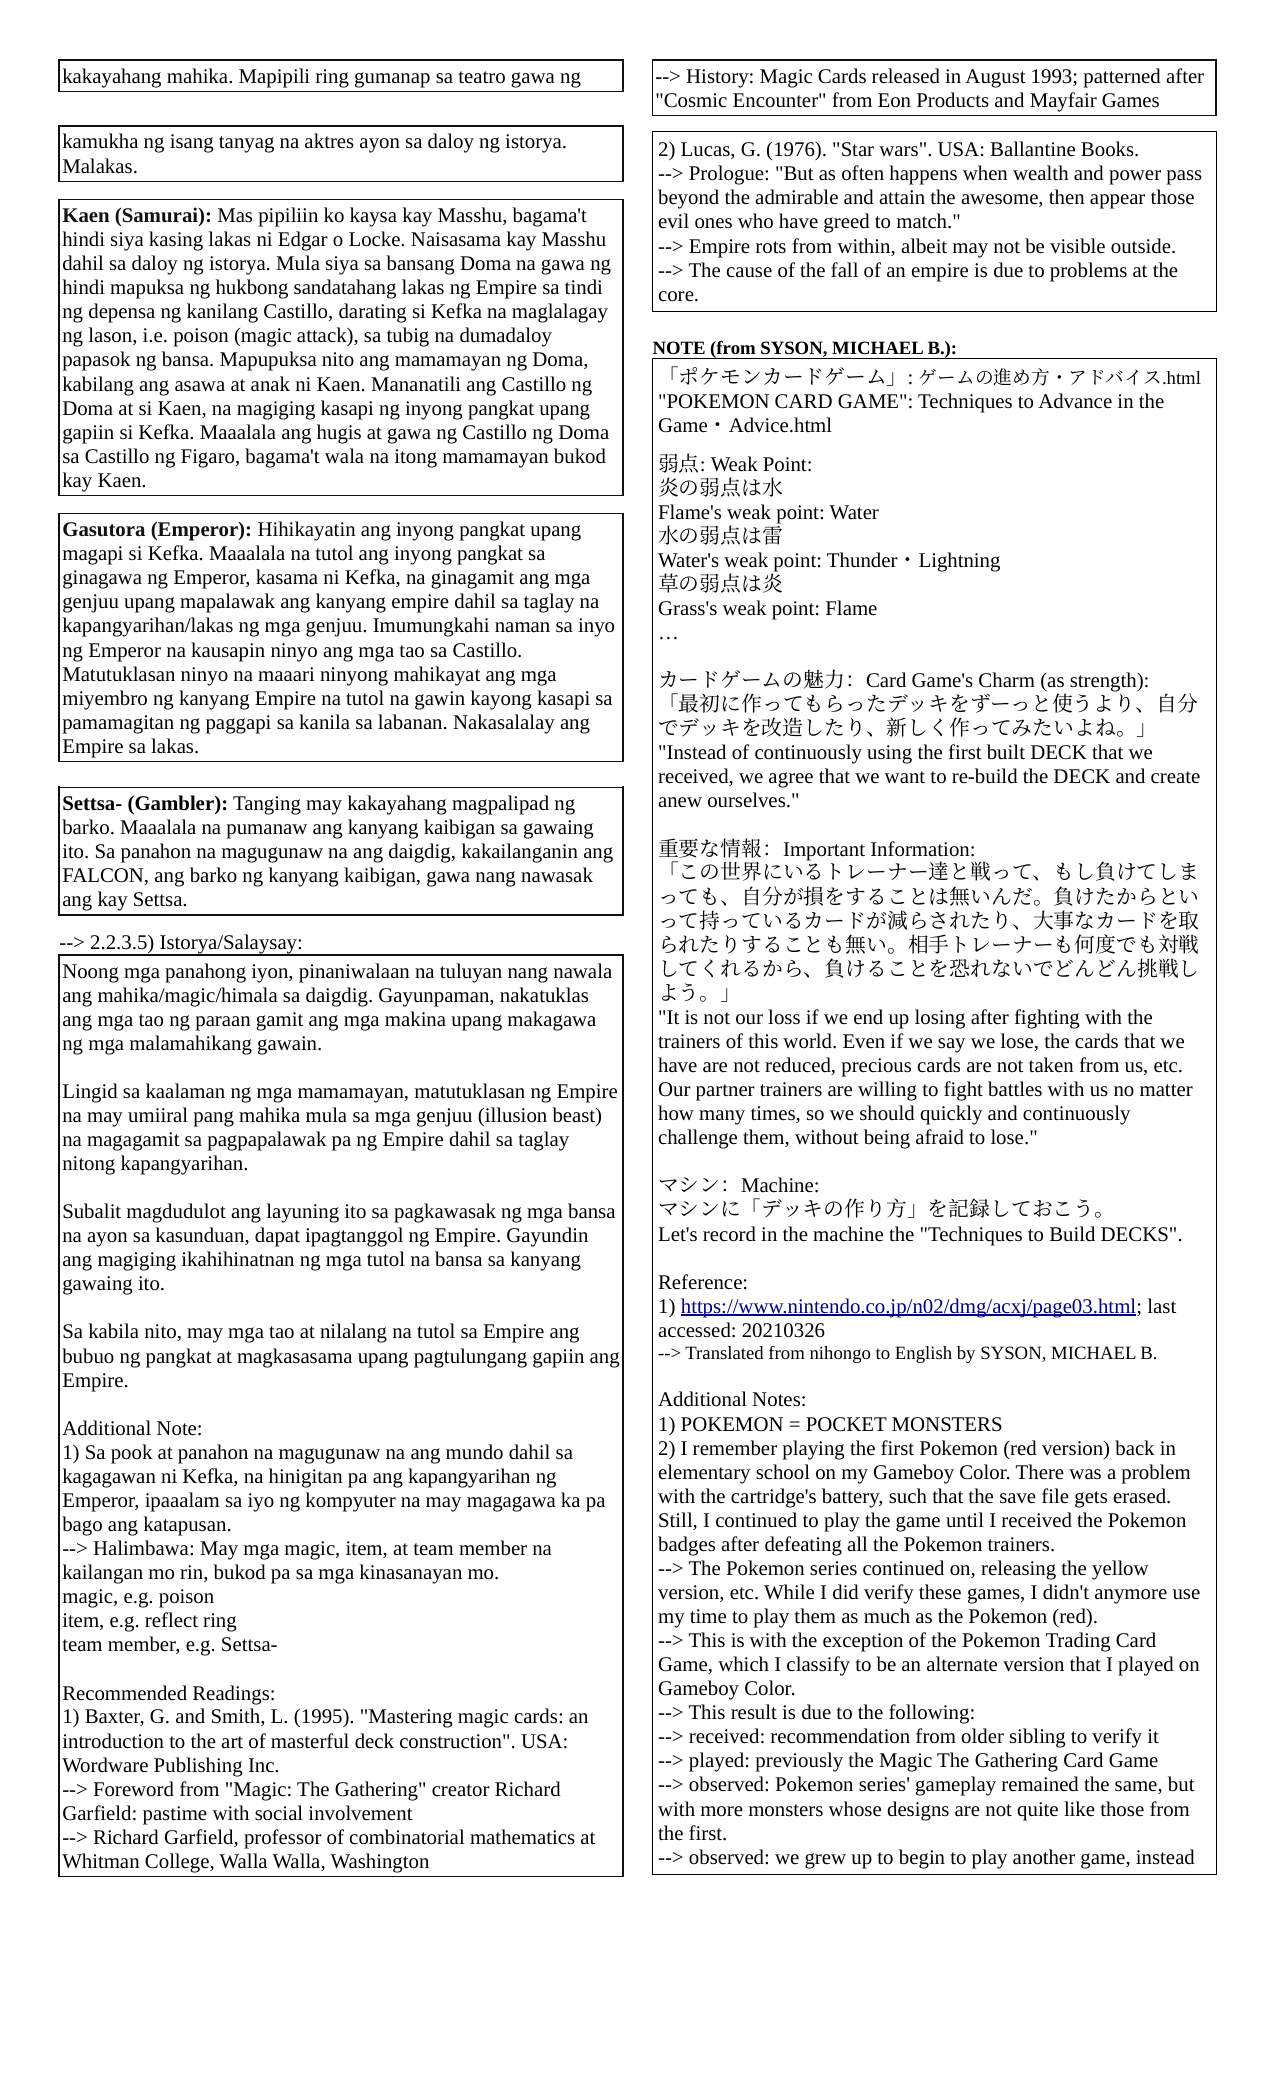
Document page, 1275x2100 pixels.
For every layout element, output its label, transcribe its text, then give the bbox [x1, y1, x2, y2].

table_header --> History: Magic Cards released in August 1993; patterned after "Cosmic Encounter" from Eon Products and Mayfair Games [653, 61, 1215, 114]
table_header Noong mga panahong iyon, pinaniwalaan na tuluyan nang nawala ang mahika/magic/himala sa daigdig. Gayunpaman, nakatuklas ang mga tao ng paraan gamit ang mga makina upang makagawa ng mga malamahikang gawain. Lingid sa kaalaman ng mga mamamayan, matutuklasan ng Empire na may umiiral pang mahika mula sa mga genjuu (illusion beast) na magagamit sa pagpapalawak pa ng Empire dahil sa taglay nitong kapangyarihan. Subalit magdudulot ang layuning ito sa pagkawasak ng mga bansa na ayon sa kasunduan, dapat ipagtanggol ng Empire. Gayundin ang magiging ikahihinatnan ng mga tutol na bansa sa kanyang gawaing ito. Sa kabila nito, may mga tao at nilalang na tutol sa Empire ang bubuo ng pangkat at magkasasama upang pagtulungang gapiin ang Empire. Additional Note: 1) Sa pook at panahon na magugunaw na ang mundo dahil sa kagagawan ni Kefka, na hinigitan pa ang kapangyarihan ng Emperor, ipaaalam sa iyo ng kompyuter na may magagawa ka pa bago ang katapusan. --> Halimbawa: May mga magic, item, at team member na kailangan mo rin, bukod pa sa mga kinasanayan mo. magic, e.g. poison item, e.g. reflect ring team member, e.g. Settsa- Recommended Readings: 1) Baxter, G. and Smith, L. (1995). "Mastering magic cards: an introduction to the art of masterful deck construction". USA: Wordware Publishing Inc. --> Foreword from "Magic: The Gathering" creator Richard Garfield: pastime with social involvement --> Richard Garfield, professor of combinatorial mathematics at Whitman College, Walla Walla, Washington [60, 956, 622, 1876]
table_header 「ポケモンカードゲーム」: ゲームの進め方・アドバイス.html "POKEMON CARD GAME": Techniques to Advance in the Game・Advice.html 弱点: Weak Point: 炎の弱点は水 Flame's weak point: Water 水の弱点は雷 Water's weak point: Thunder・Lightning 草の弱点は炎 Grass's weak point: Flame … カードゲームの魅力：Card Game's Charm (as strength): 「最初に作ってもらったデッキをずーっと使うより、自分でデッキを改造したり、新しく作ってみたいよね。」 "Instead of continuously using the first built DECK that we received, we agree that we want to re-build the DECK and create anew ourselves." 重要な情報：Important Information: 「この世界にいるトレーナー達と戦って、もし負けてしまっても、自分が損をすることは無いんだ。負けたからといって持っているカードが減らされたり、大事なカードを取られたりすることも無い。相手トレーナーも何度でも対戦してくれるから、負けることを恐れないでどんどん挑戦しよう。」 "It is not our loss if we end up losing after fighting with the trainers of this world. Even if we say we lose, the cards that we have are not reduced, precious cards are not taken from us, etc. Our partner trainers are willing to fight battles with us no matter how many times, so we should quickly and continuously challenge them, without being afraid to lose." マシン：Machine: マシンに「デッキの作り方」を記録しておこう。 Let's record in the machine the "Techniques to Build DECKS". Reference: 1) https://www.nintendo.co.jp/n02/dmg/acxj/page03.html; last accessed: 20210326 --> Translated from nihongo to English by SYSON, MICHAEL B. Additional Notes: 1) POKEMON = POCKET MONSTERS 2) I remember playing the first Pokemon (red version) back in elementary school on my Gameboy Color. There was a problem with the cartridge's battery, such that the save file gets erased. Still, I continued to play the game until I received the Pokemon badges after defeating all the Pokemon trainers. --> The Pokemon series continued on, releasing the yellow version, etc. While I did verify these games, I didn't anymore use my time to play them as much as the Pokemon (red). --> This is with the exception of the Pokemon Trading Card Game, which I classify to be an alternate version that I played on Gameboy Color. --> This result is due to the following: --> received: recommendation from older sibling to verify it --> played: previously the Magic The Gathering Card Game --> observed: Pokemon series' gameplay remained the same, but with more monsters whose designs are not quite like those from the first. --> observed: we grew up to begin to play another game, instead [653, 359, 1216, 1874]
text --> 2.2.3.5) Istorya/Salaysay: [59, 930, 623, 954]
table_header kamukha ng isang tanyag na aktres ayon sa daloy ng istorya. Malakas. [60, 127, 622, 181]
table_header kakayahang mahika. Mapipili ring gumanap sa teatro gawa ng [60, 61, 622, 91]
table_header 2) Lucas, G. (1976). "Star wars". USA: Ballantine Books. --> Prologue: "But as often happens when wealth and power pass beyond the admirable and attain the awesome, then appear those evil ones who have greed to match." --> Empire rots from within, albeit may not be visible outside. --> The cause of the fall of an empire is due to problems at the core. [653, 132, 1216, 311]
table_header Kaen (Samurai): Mas pipiliin ko kaysa kay Masshu, bagama't hindi siya kasing lakas ni Edgar o Locke. Naisasama kay Masshu dahil sa daloy ng istorya. Mula siya sa bansang Doma na gawa ng hindi mapuksa ng hukbong sandatahang lakas ng Empire sa tindi ng depensa ng kanilang Castillo, darating si Kefka na maglalagay ng lason, i.e. poison (magic attack), sa tubig na dumadaloy papasok ng bansa. Mapupuksa nito ang mamamayan ng Doma, kabilang ang asawa at anak ni Kaen. Mananatili ang Castillo ng Doma at si Kaen, na magiging kasapi ng inyong pangkat upang gapiin si Kefka. Maaalala ang hugis at gawa ng Castillo ng Doma sa Castillo ng Figaro, bagama't wala na itong mamamayan bukod kay Kaen. [60, 200, 622, 495]
text NOTE (from SYSON, MICHAEL B.): [652, 337, 1216, 358]
table_header Settsa- (Gambler): Tanging may kakayahang magpalipad ng barko. Maaalala na pumanaw ang kanyang kaibigan sa gawaing ito. Sa panahon na magugunaw na ang daigdig, kakailanganin ang FALCON, ang barko ng kanyang kaibigan, gawa nang nawasak ang kay Settsa. [60, 788, 622, 914]
table_header Gasutora (Emperor): Hihikayatin ang inyong pangkat upang magapi si Kefka. Maaalala na tutol ang inyong pangkat sa ginagawa ng Emperor, kasama ni Kefka, na ginagamit ang mga genjuu upang mapalawak ang kanyang empire dahil sa taglay na kapangyarihan/lakas ng mga genjuu. Imumungkahi naman sa inyo ng Emperor na kausapin ninyo ang mga tao sa Castillo. Matutuklasan ninyo na maaari ninyong mahikayat ang mga miyembro ng kanyang Empire na tutol na gawin kayong kasapi sa pamamagitan ng paggapi sa kanila sa labanan. Nakasalalay ang Empire sa lakas. [60, 514, 622, 761]
